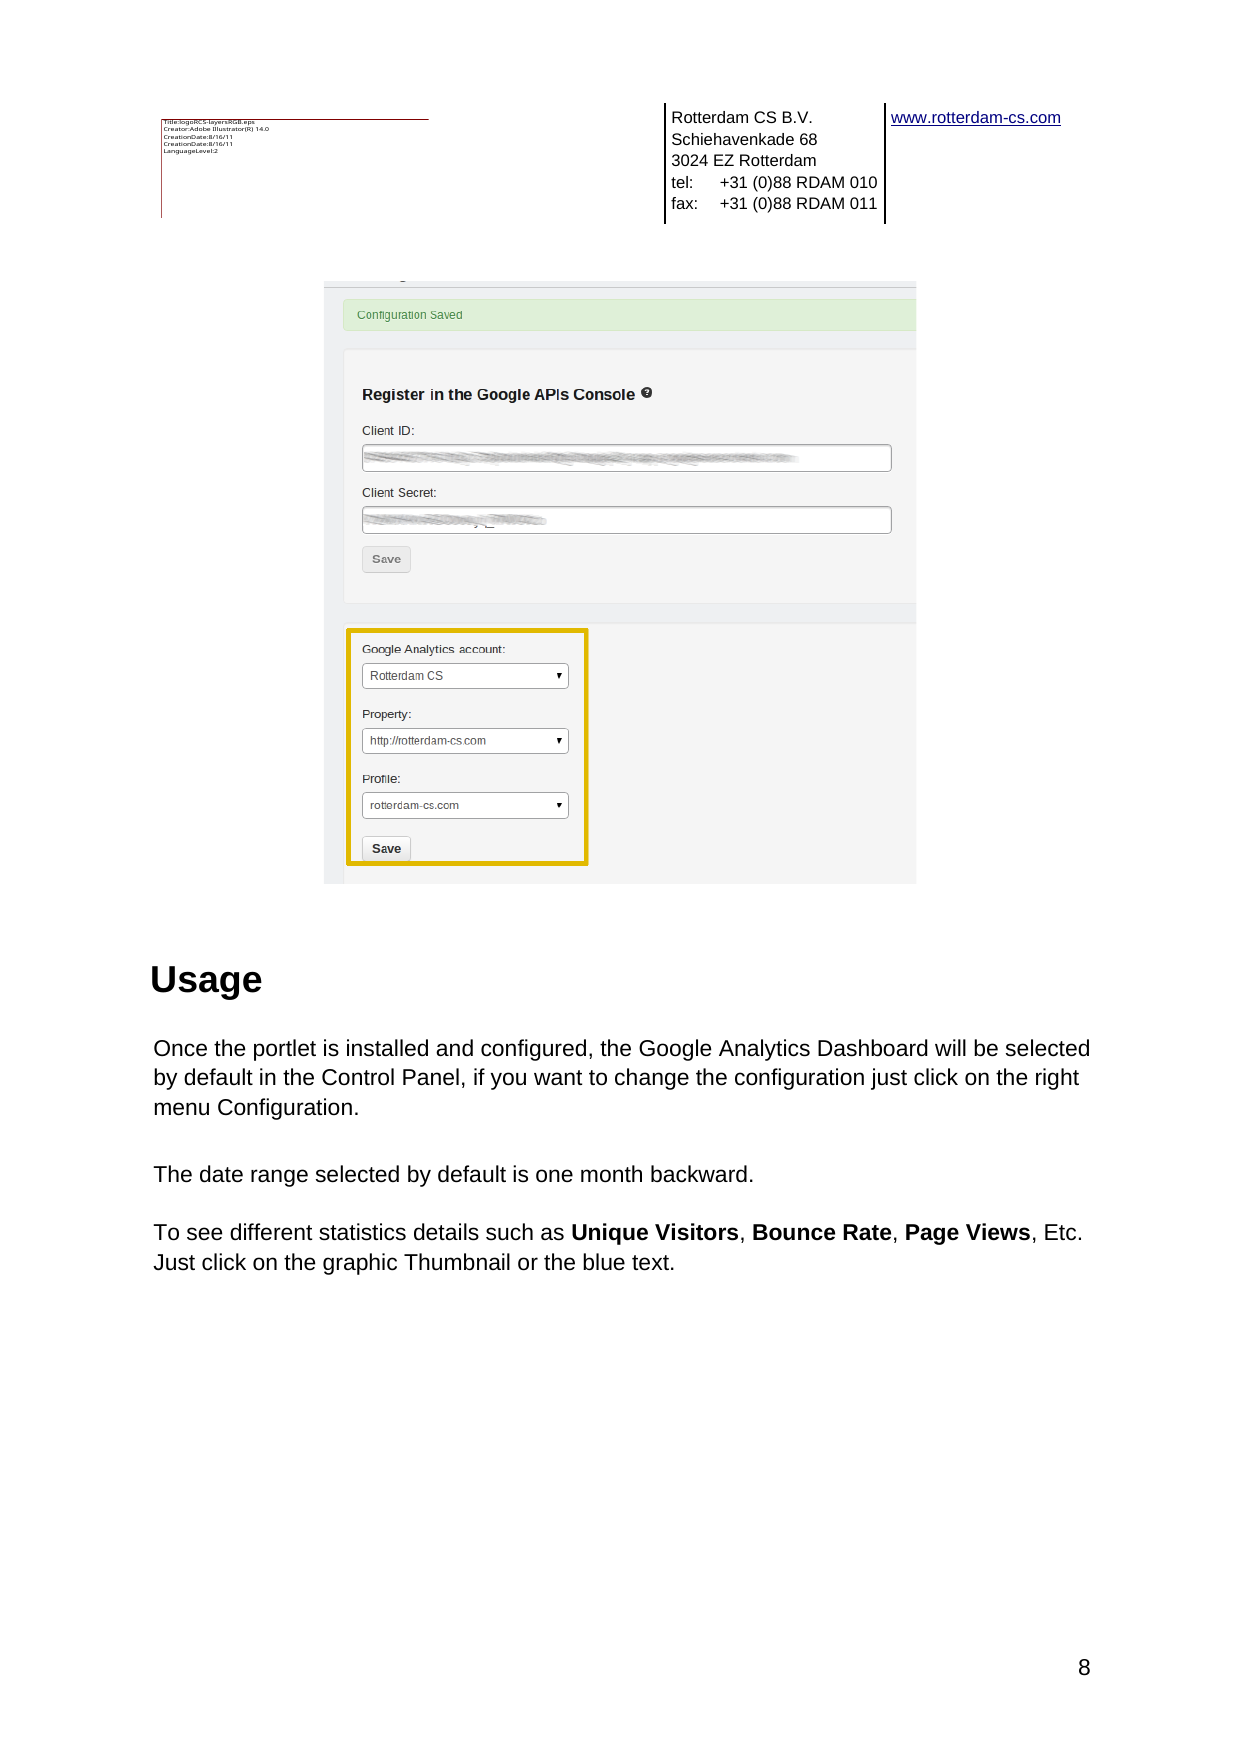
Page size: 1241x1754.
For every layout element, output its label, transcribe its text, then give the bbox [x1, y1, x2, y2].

subtitle To see different statistics details such as Unique Visitors, Bounce Rate, Page Views, Etc. Just click on the graphic Thumbnail or the blue text. [153, 1220, 1092, 1275]
subtitle Usage [150, 958, 1091, 1000]
subtitle Once the portlet is installed and configured, the Google Analytics Dashboard will be selected by default in the Control Panel, if you want to change the configuration just click on the right menu Configuration. [153, 1036, 1092, 1149]
picture [323, 281, 917, 884]
subtitle The date range selected by default is one month backward. [153, 1161, 1092, 1187]
